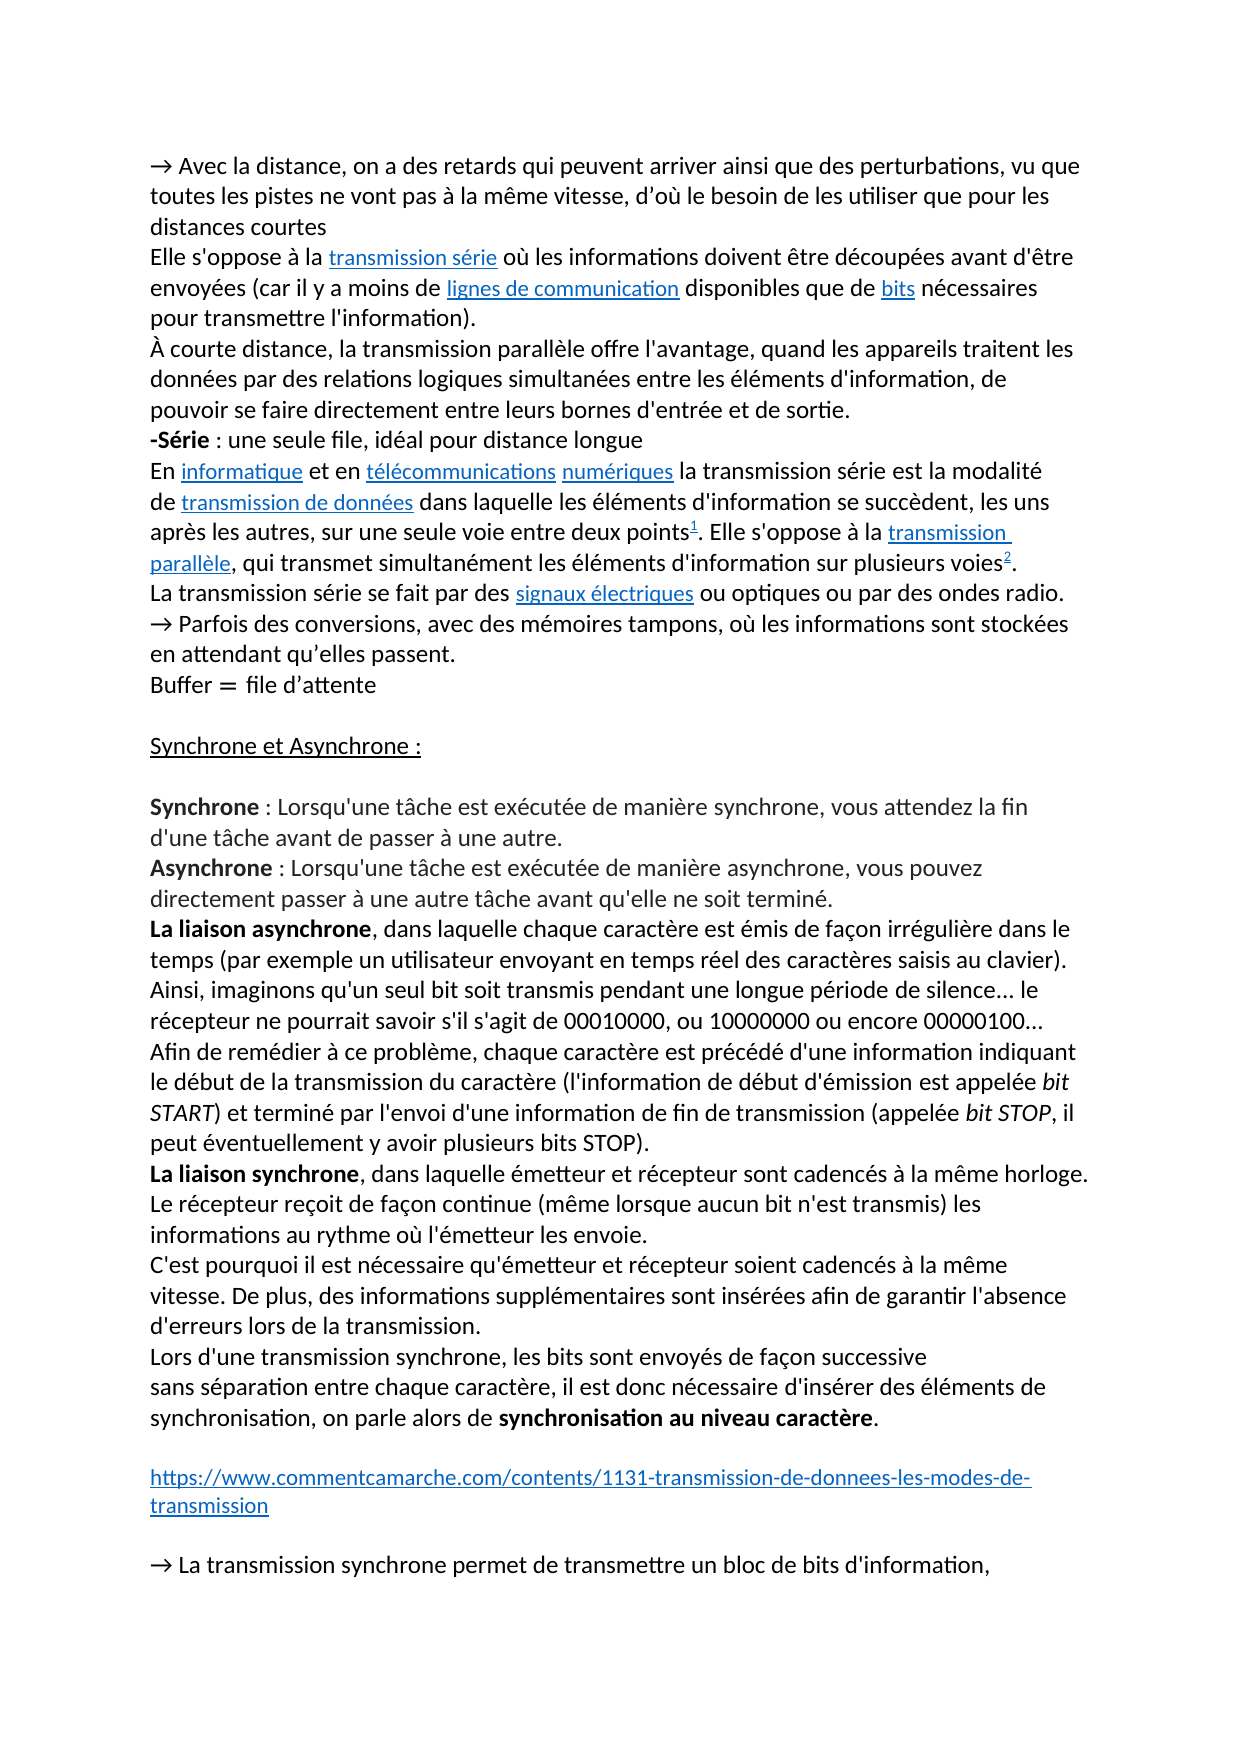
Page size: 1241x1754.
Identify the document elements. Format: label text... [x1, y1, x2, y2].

text En informatique et en télécommunications numériques la transmission série est la modalité de transmission de données dans laquelle les éléments d'information se succèdent, les uns après les autres, sur une seule voie entre deux points1. Elle s'oppose à la transmission parallèle, qui transmet simultanément les éléments d'information sur plusieurs voies2. [150, 455, 1090, 577]
text → Avec la distance, on a des retards qui peuvent arriver ainsi que des perturbations, vu que toutes les pistes ne vont pas à la même vitesse, d’où le besoin de les utiliser que pour les distances courtes [150, 150, 1090, 242]
text Asynchrone : Lorsqu'une tâche est exécutée de manière asynchrone, vous pouvez directement passer à une autre tâche avant qu'elle ne soit terminé. [150, 852, 1090, 913]
text La liaison synchrone, dans laquelle émetteur et récepteur sont cadencés à la même horloge. Le récepteur reçoit de façon continue (même lorsque aucun bit n'est transmis) les informations au rythme où l'émetteur les envoie. C'est pourquoi il est nécessaire qu'émetteur et récepteur soient cadencés à la même vitesse. De plus, des informations supplémentaires sont insérées afin de garantir l'absence d'erreurs lors de la transmission. [150, 1158, 1090, 1341]
text -Série : une seule file, idéal pour distance longue [150, 425, 1090, 455]
text Elle s'oppose à la transmission série où les informations doivent être découpées avant d'être envoyées (car il y a moins de lignes de communication disponibles que de bits nécessaires pour transmettre l'information). [150, 242, 1090, 333]
text Synchrone et Asynchrone : [150, 730, 1090, 761]
text → Parfois des conversions, avec des mémoires tampons, où les informations sont stockées en attendant qu’elles passent. [150, 608, 1090, 669]
text La liaison asynchrone, dans laquelle chaque caractère est émis de façon irrégulière dans le temps (par exemple un utilisateur envoyant en temps réel des caractères saisis au clavier). Ainsi, imaginons qu'un seul bit soit transmis pendant une longue période de silence... le récepteur ne pourrait savoir s'il s'agit de 00010000, ou 10000000 ou encore 00000100... Afin de remédier à ce problème, chaque caractère est précédé d'une information indiquant le début de la transmission du caractère (l'information de début d'émission est appelée bit START) et terminé par l'envoi d'une information de fin de transmission (appelée bit STOP, il peut éventuellement y avoir plusieurs bits STOP). [150, 913, 1090, 1158]
text Buffer = file d’attente [150, 669, 1090, 700]
text https://www.commentcamarche.com/contents/1131-transmission-de-donnees-les-modes-de-transmission [150, 1432, 1090, 1519]
text À courte distance, la transmission parallèle offre l'avantage, quand les appareils traitent les données par des relations logiques simultanées entre les éléments d'information, de pouvoir se faire directement entre leurs bornes d'entrée et de sortie. [150, 333, 1090, 425]
text → La transmission synchrone permet de transmettre un bloc de bits d'information, [150, 1519, 1090, 1580]
text Lors d'une transmission synchrone, les bits sont envoyés de façon successive sans séparation entre chaque caractère, il est donc nécessaire d'insérer des éléments de synchronisation, on parle alors de synchronisation au niveau caractère. [150, 1341, 1090, 1432]
text Synchrone : Lorsqu'une tâche est exécutée de manière synchrone, vous attendez la fin d'une tâche avant de passer à une autre. [150, 791, 1090, 852]
text La transmission série se fait par des signaux électriques ou optiques ou par des ondes radio. [150, 577, 1090, 608]
